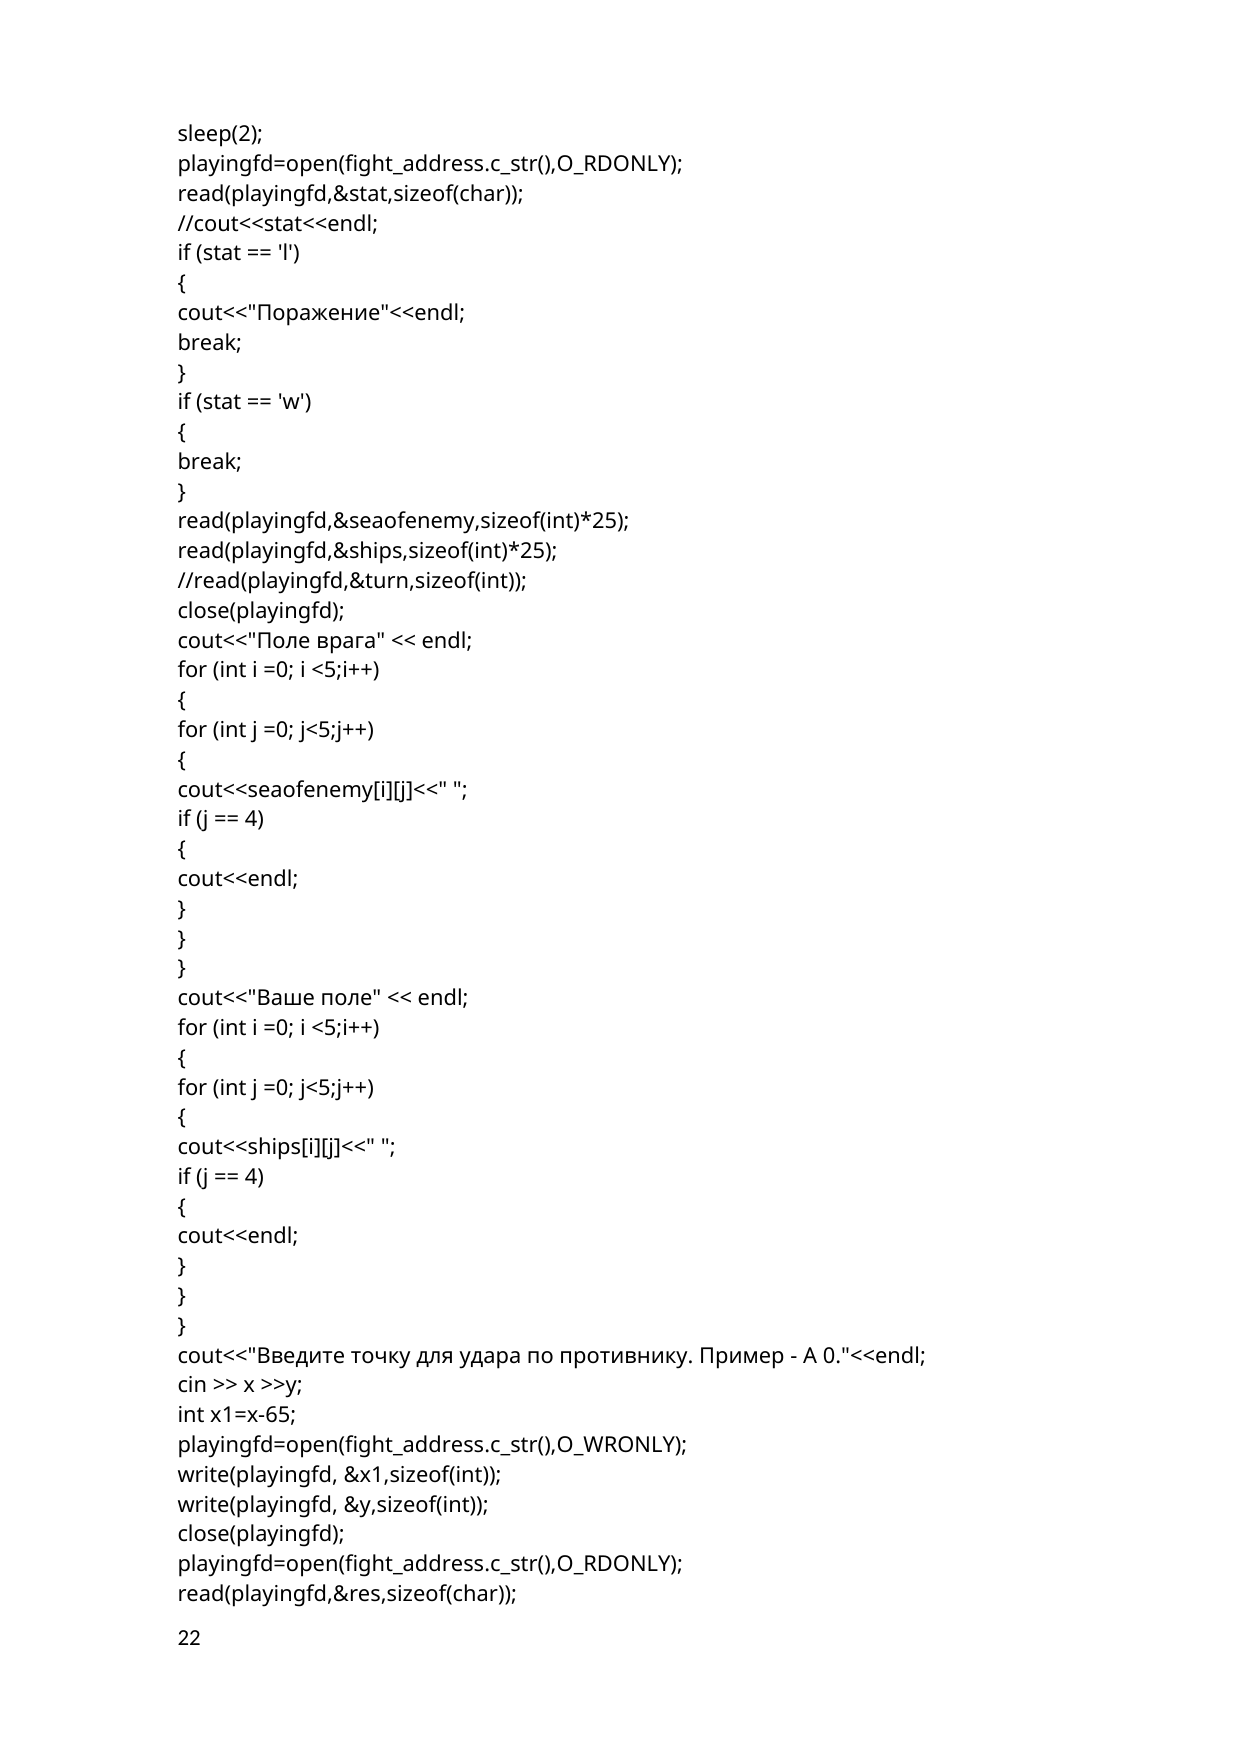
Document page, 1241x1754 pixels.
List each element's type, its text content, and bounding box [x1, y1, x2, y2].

text playingfd=open(fight_address.c_str(),O_WRONLY); [177, 1429, 1152, 1459]
text write(playingfd, &y,sizeof(int)); [177, 1488, 1152, 1518]
text for (int j =0; j<5;j++) [177, 714, 1152, 744]
text } [177, 893, 1152, 922]
text cout<<seaofenemy[i][j]<<" "; [177, 773, 1152, 803]
text } [177, 922, 1152, 952]
text { [177, 744, 1152, 773]
text for (int i =0; i <5;i++) [177, 654, 1152, 684]
text } [177, 476, 1152, 505]
text } [177, 952, 1152, 982]
text { [177, 416, 1152, 446]
text read(playingfd,&seaofenemy,sizeof(int)*25); [177, 505, 1152, 535]
text for (int j =0; j<5;j++) [177, 1071, 1152, 1101]
text } [177, 1250, 1152, 1280]
text int x1=x-65; [177, 1399, 1152, 1429]
text cout<<"Поле врага" << endl; [177, 624, 1152, 654]
text cout<<endl; [177, 863, 1152, 893]
text playingfd=open(fight_address.c_str(),O_RDONLY); [177, 148, 1152, 178]
text close(playingfd); [177, 1518, 1152, 1548]
text cout<<ships[i][j]<<" "; [177, 1131, 1152, 1161]
text read(playingfd,&res,sizeof(char)); [177, 1578, 1152, 1608]
text close(playingfd); [177, 595, 1152, 624]
text playingfd=open(fight_address.c_str(),O_RDONLY); [177, 1548, 1152, 1578]
text cout<<endl; [177, 1220, 1152, 1250]
text cout<<"Поражение"<<endl; [177, 297, 1152, 327]
text for (int i =0; i <5;i++) [177, 1012, 1152, 1042]
text } [177, 1280, 1152, 1310]
text read(playingfd,&ships,sizeof(int)*25); [177, 535, 1152, 565]
text { [177, 684, 1152, 714]
text if (stat == 'w') [177, 386, 1152, 416]
text cout<<"Ваше поле" << endl; [177, 982, 1152, 1012]
text cin >> x >>y; [177, 1369, 1152, 1399]
text read(playingfd,&stat,sizeof(char)); [177, 178, 1152, 207]
text { [177, 1191, 1152, 1220]
text } [177, 356, 1152, 386]
text if (stat == 'l') [177, 237, 1152, 267]
text break; [177, 446, 1152, 476]
text if (j == 4) [177, 1161, 1152, 1191]
text cout<<"Введите точку для удара по противнику. Пример - A 0."<<endl; [177, 1339, 1152, 1369]
text { [177, 1101, 1152, 1131]
text //read(playingfd,&turn,sizeof(int)); [177, 565, 1152, 595]
text { [177, 833, 1152, 863]
text } [177, 1310, 1152, 1339]
text { [177, 267, 1152, 297]
text sleep(2); [177, 118, 1152, 148]
text { [177, 1042, 1152, 1071]
text //cout<<stat<<endl; [177, 207, 1152, 237]
text write(playingfd, &x1,sizeof(int)); [177, 1459, 1152, 1488]
text break; [177, 327, 1152, 356]
text if (j == 4) [177, 803, 1152, 833]
